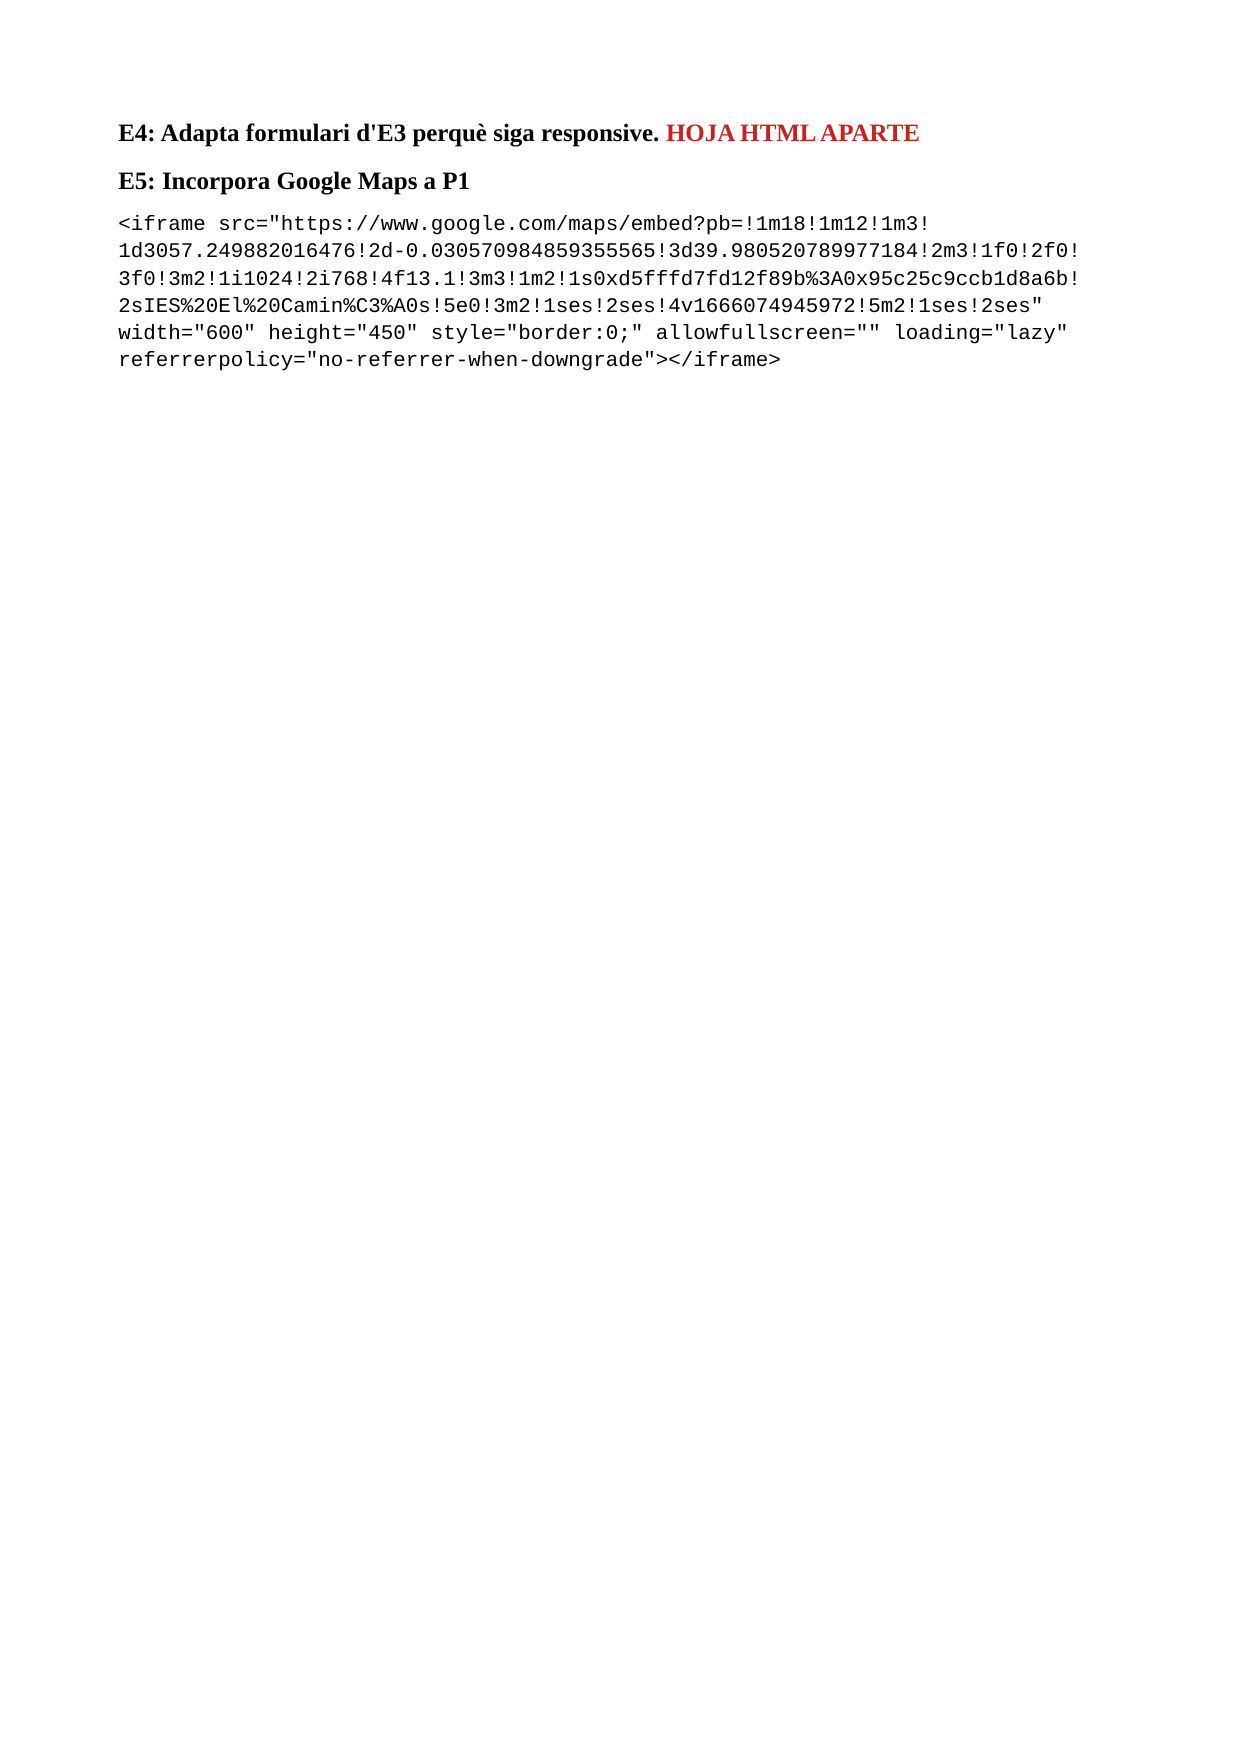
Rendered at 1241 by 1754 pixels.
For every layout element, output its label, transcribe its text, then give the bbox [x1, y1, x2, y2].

text E4: Adapta formulari d'E3 perquè siga responsive. HOJA HTML APARTE [118, 118, 1122, 147]
text <iframe src="https://www.google.com/maps/embed?pb=!1m18!1m12!1m3!1d3057.249882016476!2d-0.030570984859355565!3d39.980520789977184!2m3!1f0!2f0!3f0!3m2!1i1024!2i768!4f13.1!3m3!1m2!1s0xd5fffd7fd12f89b%3A0x95c25c9ccb1d8a6b!2sIES%20El%20Camin%C3%A0s!5e0!3m2!1ses!2ses!4v1666074945972!5m2!1ses!2ses" width="600" height="450" style="border:0;" allowfullscreen="" loading="lazy" referrerpolicy="no-referrer-when-downgrade"></iframe> [118, 213, 1122, 373]
text E5: Incorpora Google Maps a P1 [118, 166, 1122, 194]
